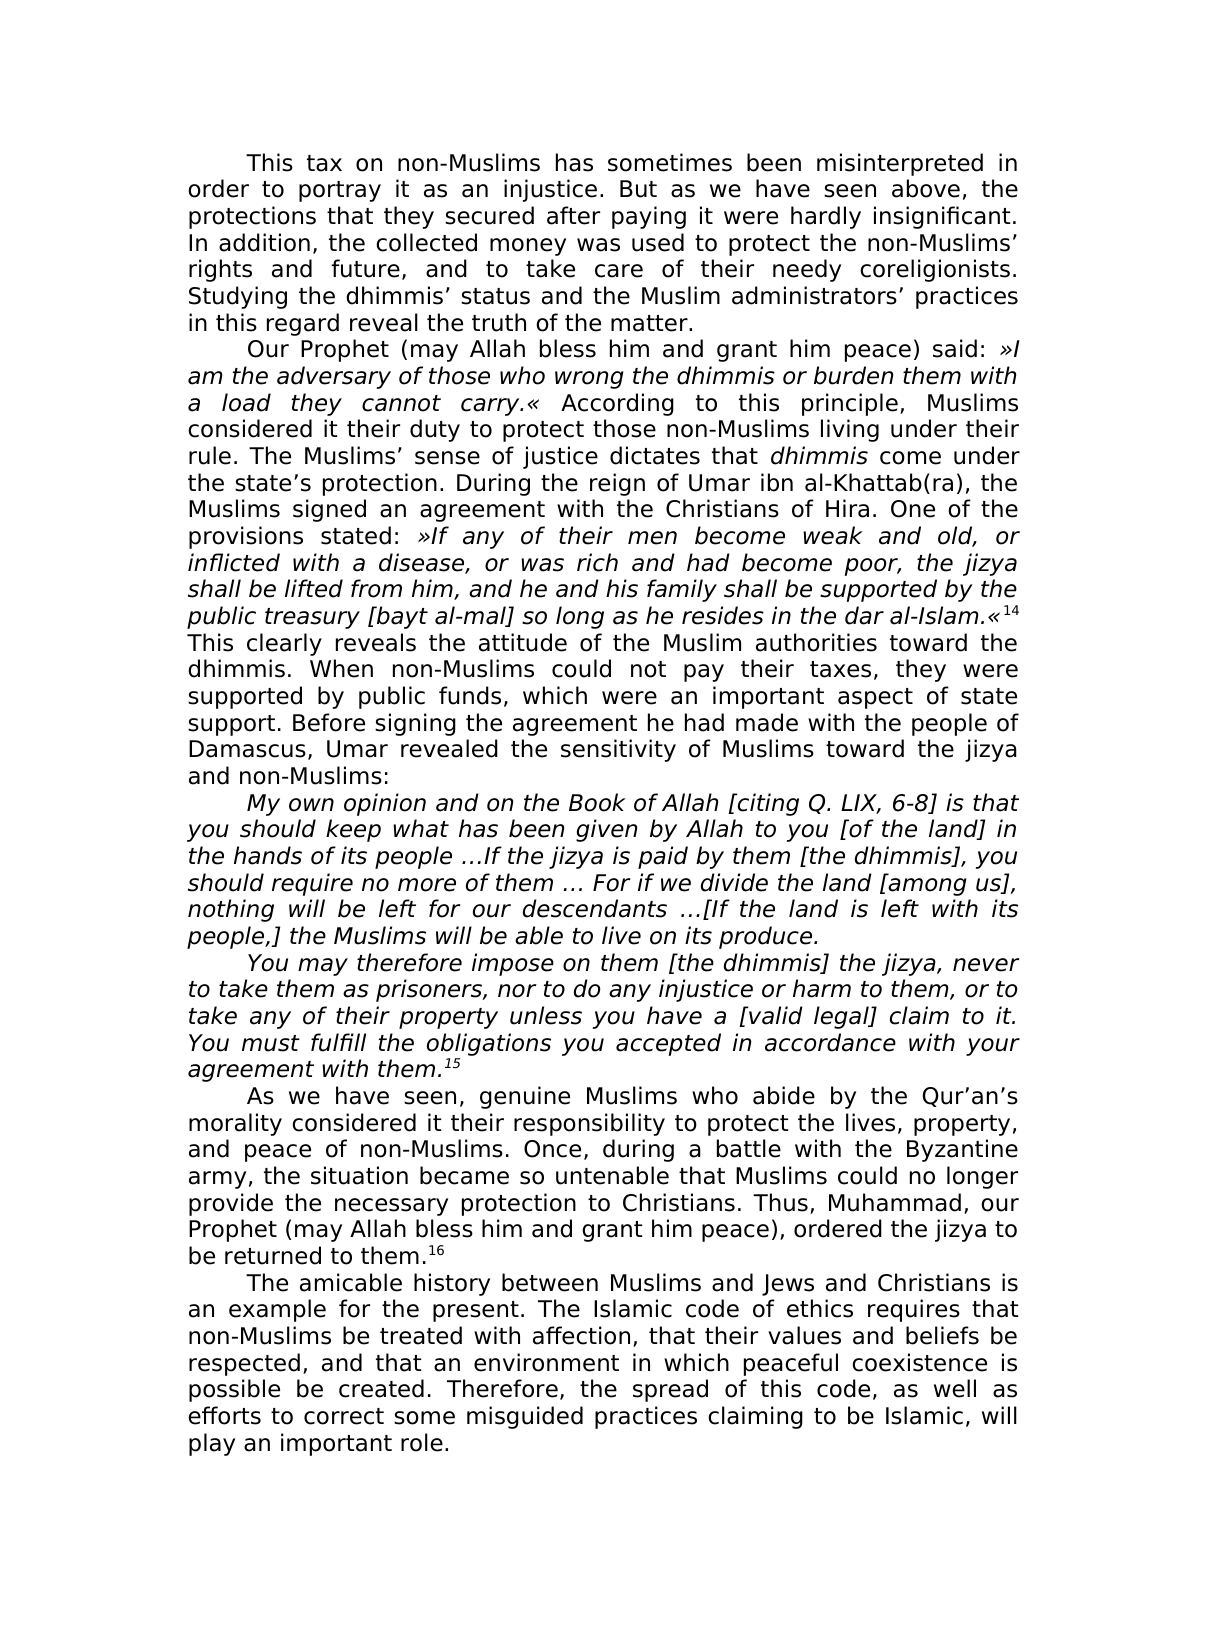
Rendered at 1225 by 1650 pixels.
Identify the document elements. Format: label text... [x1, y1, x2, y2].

text My own opinion and on the Book of Allah [citing Q. LIX, 6-8] is that you should keep what has been given by Allah to you [of the land] in the hands of its people …If the jizya is paid by them [the dhimmis], you should require no more of them … For if we divide the land [among us], nothing will be left for our descendants …[If the land is left with its people,] the Muslims will be able to live on its produce. [187, 790, 1020, 950]
text This tax on non-Muslims has sometimes been misinterpreted in order to portray it as an injustice. But as we have seen above, the protections that they secured after paying it were hardly insignificant. In addition, the collected money was used to protect the non-Muslims’ rights and future, and to take care of their needy coreligionists. Studying the dhimmis’ status and the Muslim administrators’ practices in this regard reveal the truth of the matter. [187, 150, 1020, 337]
text The amicable history between Muslims and Jews and Christians is an example for the present. The Islamic code of ethics requires that non-Muslims be treated with affection, that their values and beliefs be respected, and that an environment in which peaceful coexistence is possible be created. Therefore, the spread of this code, as well as efforts to correct some misguided practices claiming to be Islamic, will play an important role. [187, 1270, 1020, 1457]
text As we have seen, genuine Muslims who abide by the Qur’an’s morality considered it their responsibility to protect the lives, property, and peace of non-Muslims. Once, during a battle with the Byzantine army, the situation became so untenable that Muslims could no longer provide the necessary protection to Christians. Thus, Muhammad, our Prophet (may Allah bless him and grant him peace), ordered the jizya to be returned to them.16 [187, 1083, 1020, 1270]
text Our Prophet (may Allah bless him and grant him peace) said: »I am the adversary of those who wrong the dhimmis or burden them with a load they cannot carry.« According to this principle, Muslims considered it their duty to protect those non-Muslims living under their rule. The Muslims’ sense of justice dictates that dhimmis come under the state’s protection. During the reign of Umar ibn al-Khattab(ra), the Muslims signed an agreement with the Christians of Hira. One of the provisions stated: »If any of their men become weak and old, or inflicted with a disease, or was rich and had become poor, the jizya shall be lifted from him, and he and his family shall be supported by the public treasury [bayt al-mal] so long as he resides in the dar al-Islam.«14 This clearly reveals the attitude of the Muslim authorities toward the dhimmis. When non-Muslims could not pay their taxes, they were supported by public funds, which were an important aspect of state support. Before signing the agreement he had made with the people of Damascus, Umar revealed the sensitivity of Muslims toward the jizya and non-Muslims: [187, 337, 1020, 790]
text You may therefore impose on them [the dhimmis] the jizya, never to take them as prisoners, nor to do any injustice or harm to them, or to take any of their property unless you have a [valid legal] claim to it. You must fulfill the obligations you accepted in accordance with your agreement with them.15 [187, 950, 1020, 1083]
